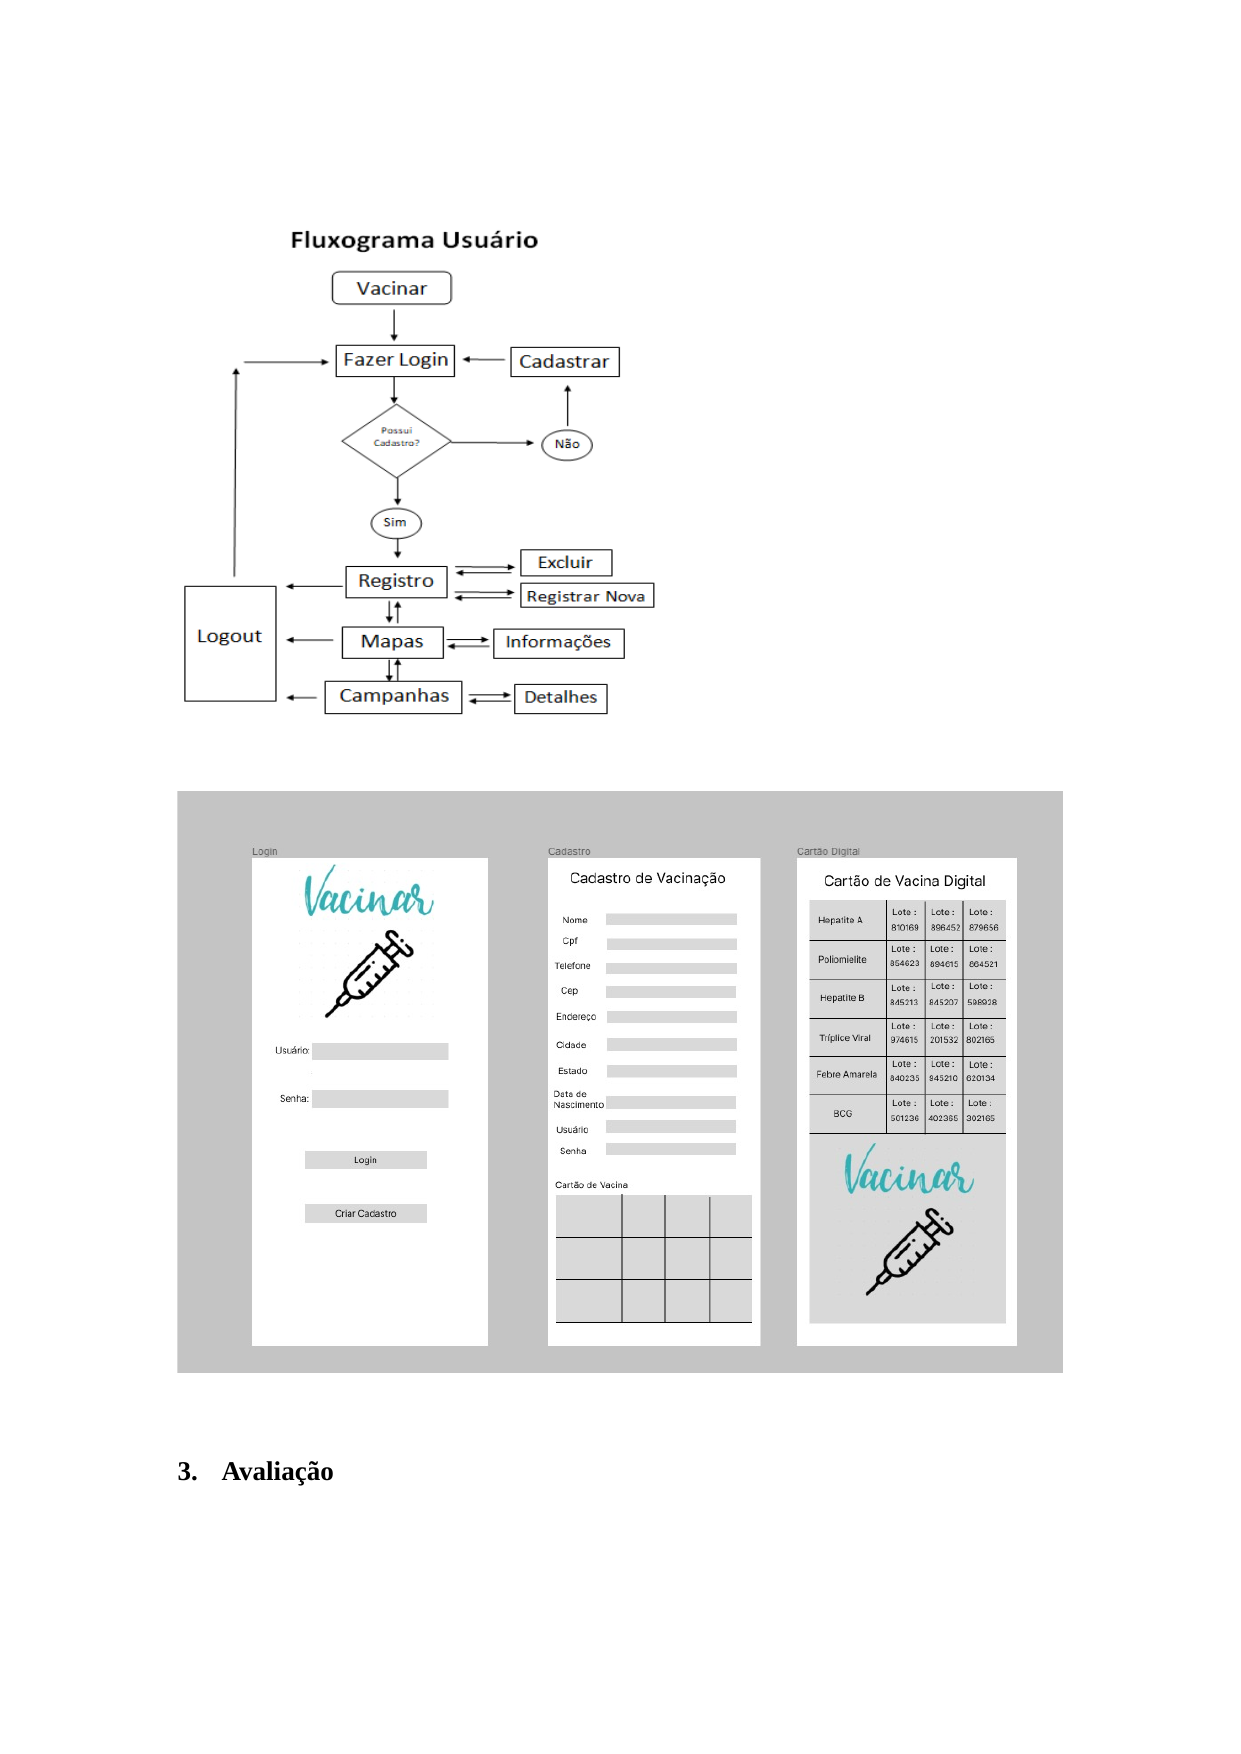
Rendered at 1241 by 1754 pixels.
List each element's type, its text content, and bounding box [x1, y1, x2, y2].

title Avaliação [177, 1455, 1063, 1486]
